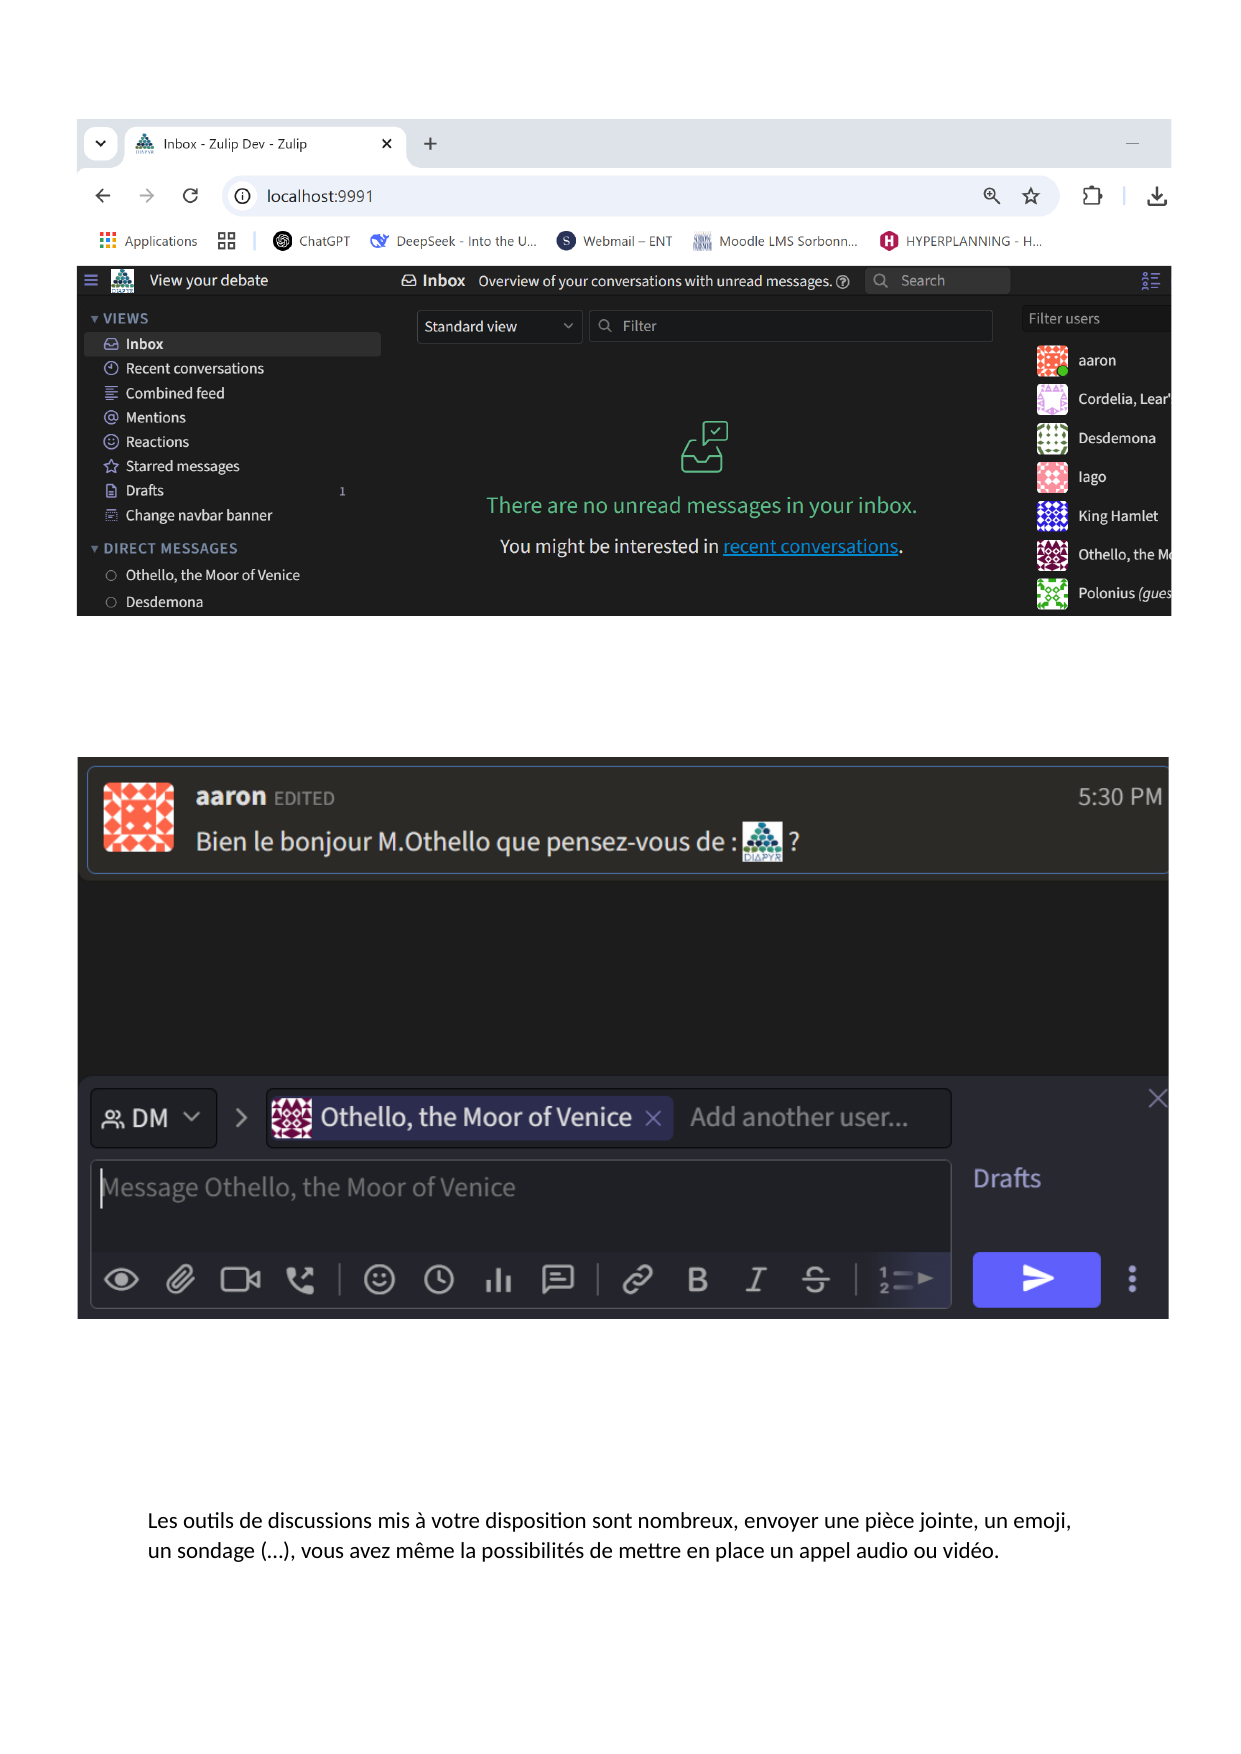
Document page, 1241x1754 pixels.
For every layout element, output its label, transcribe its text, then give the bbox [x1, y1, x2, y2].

picture [76, 119, 1172, 616]
picture [77, 757, 1169, 1319]
text Les outils de discussions mis à votre disposition sont nombreux, envoyer une pièce jointe, un emoji, un sondage (…), vous avez même la possibilités de mettre en place un appel audio ou vidéo. [148, 1506, 1093, 1564]
